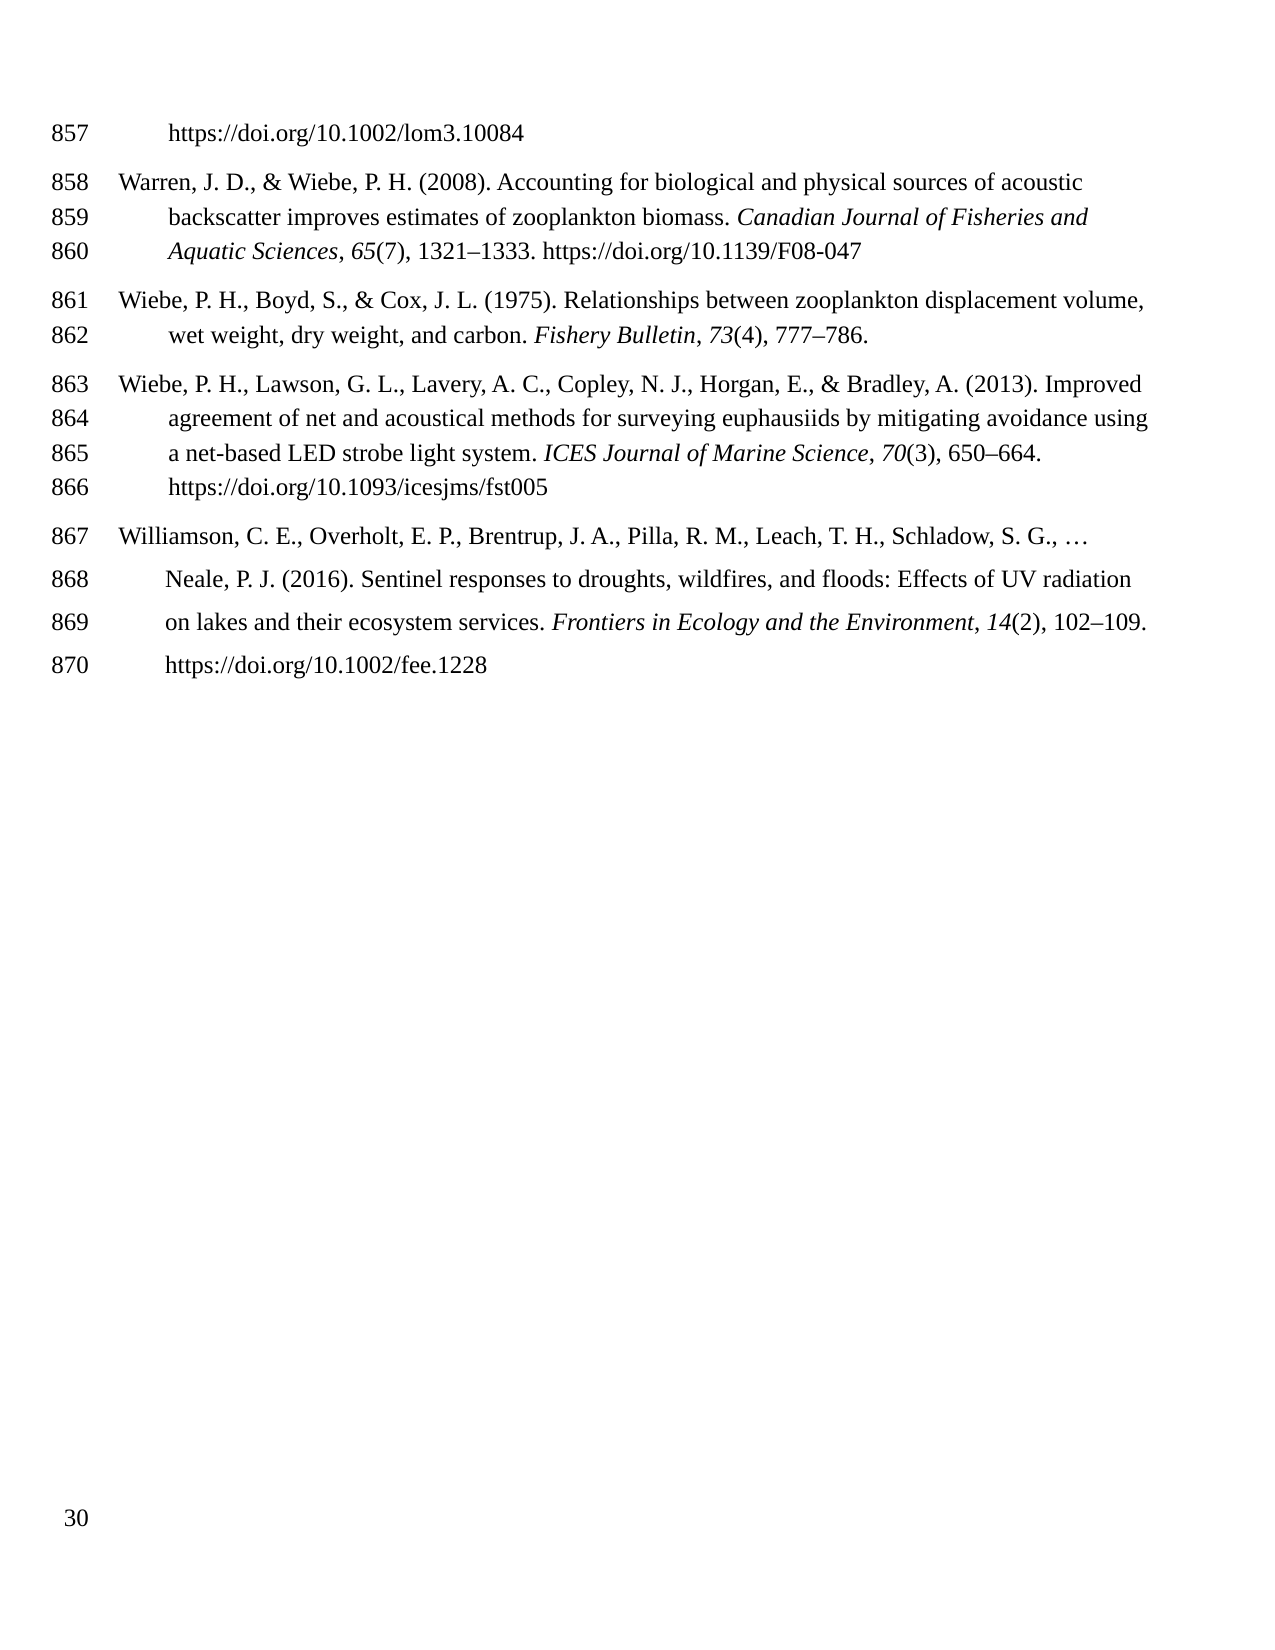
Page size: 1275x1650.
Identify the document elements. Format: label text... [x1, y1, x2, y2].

text Wiebe, P. H., Boyd, S., & Cox, J. L. (1975). Relationships between zooplankton displacement volume, wet weight, dry weight, and carbon. Fishery Bulletin, 73(4), 777–786. [118, 285, 1157, 348]
text https://doi.org/10.1002/lom3.10084 [118, 118, 1157, 147]
text Wiebe, P. H., Lawson, G. L., Lavery, A. C., Copley, N. J., Horgan, E., & Bradley, A. (2013). Improved agreement of net and acoustical methods for surveying euphausiids by mitigating avoidance using a net-based LED strobe light system. ICES Journal of Marine Science, 70(3), 650–664. https://doi.org/10.1093/icesjms/fst005 [118, 369, 1157, 501]
text Williamson, C. E., Overholt, E. P., Brentrup, J. A., Pilla, R. M., Leach, T. H., Schladow, S. G., … Neale, P. J. (2016). Sentinel responses to droughts, wildfires, and floods: Effects of UV radiation on lakes and their ecosystem services. Frontiers in Ecology and the Environment, 14(2), 102–109. https://doi.org/10.1002/fee.1228 [118, 521, 1157, 679]
text Warren, J. D., & Wiebe, P. H. (2008). Accounting for biological and physical sources of acoustic backscatter improves estimates of zooplankton biomass. Canadian Journal of Fisheries and Aquatic Sciences, 65(7), 1321–1333. https://doi.org/10.1139/F08-047 [118, 167, 1157, 265]
